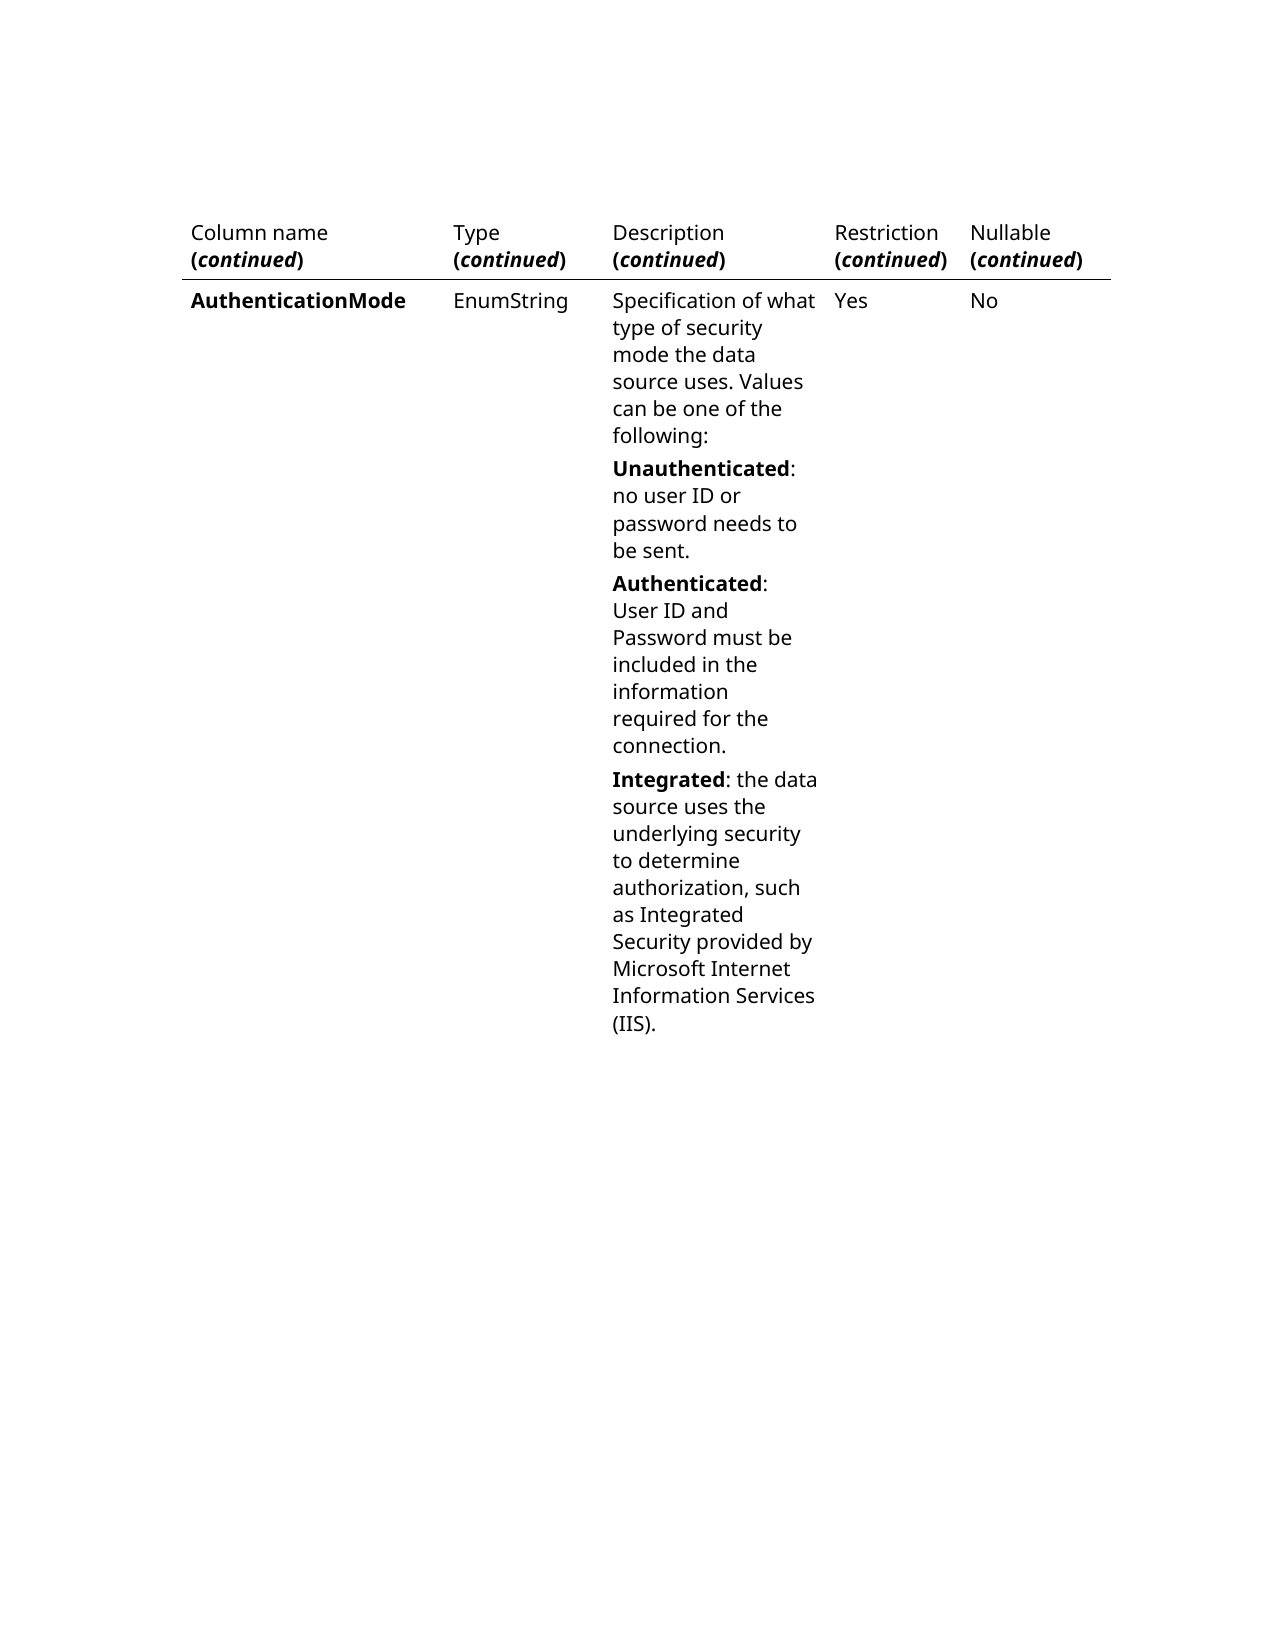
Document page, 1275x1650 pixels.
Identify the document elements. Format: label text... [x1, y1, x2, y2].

table_header Restriction (continued) [826, 213, 961, 279]
table_header Nullable (continued) [961, 213, 1111, 279]
table_cell Yes [826, 280, 961, 1043]
table_header Type (continued) [445, 213, 604, 279]
table_header Description (continued) [604, 213, 826, 279]
table_cell Specification of what type of security mode the data source uses. Values can be one of the following: Unauthenticated: no user ID or password needs to be sent. Authenticated: User ID and Password must be included in the information required for the connection. Integrated: the data source uses the underlying security to determine authorization, such as Integrated Security provided by Microsoft Internet Information Services (IIS). [604, 280, 826, 1043]
table_cell EnumString [445, 280, 604, 1043]
table_cell AuthenticationMode [182, 280, 445, 1043]
table_cell No [961, 280, 1111, 1043]
table_header Column name (continued) [182, 213, 445, 279]
